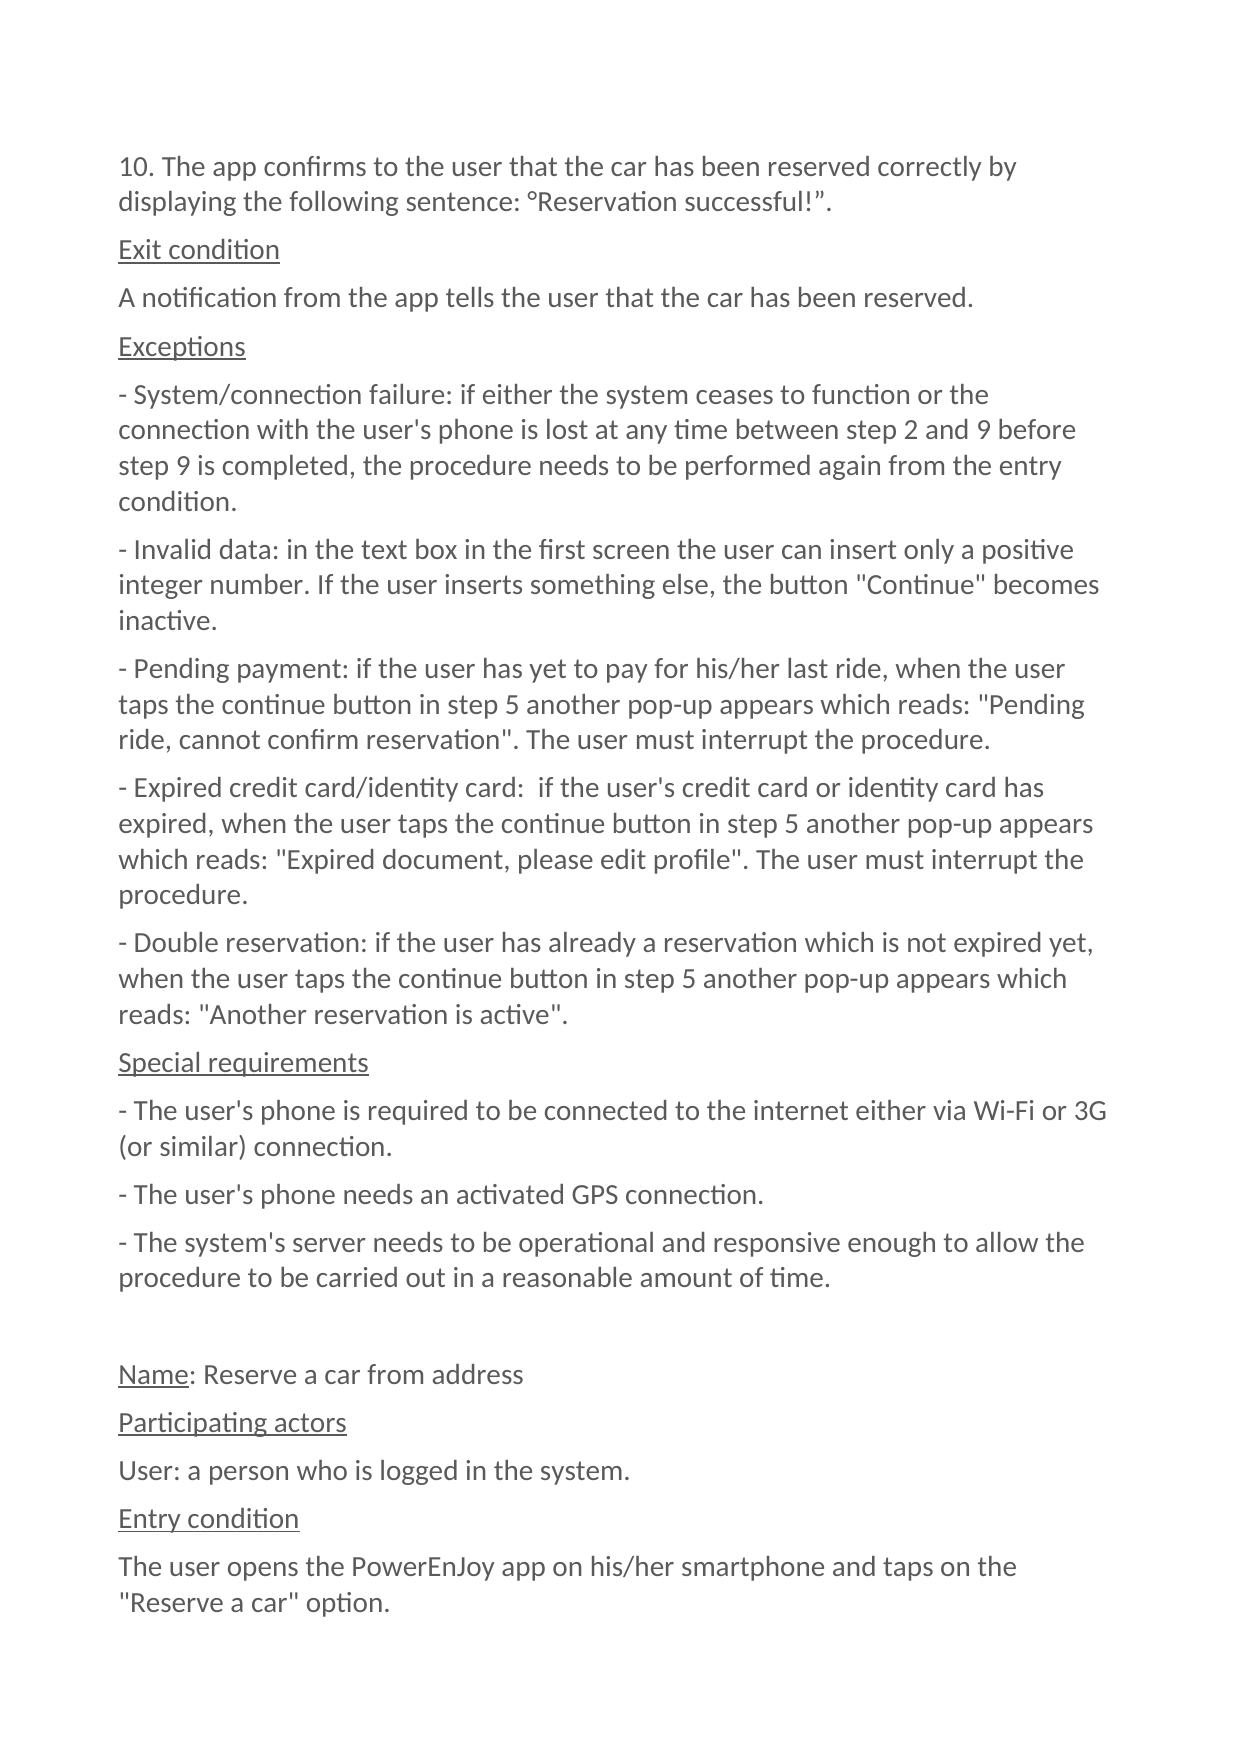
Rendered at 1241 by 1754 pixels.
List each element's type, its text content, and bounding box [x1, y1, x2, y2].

text - Invalid data: in the text box in the first screen the user can insert only a positive integer number. If the user inserts something else, the button "Continue" becomes inactive. [118, 531, 1122, 638]
text - The system's server needs to be operational and responsive enough to allow the procedure to be carried out in a reasonable amount of time. [118, 1224, 1122, 1295]
text The user opens the PowerEnJoy app on his/her smartphone and taps on the "Reserve a car" option. [118, 1548, 1122, 1619]
text - The user's phone needs an activated GPS connection. [118, 1176, 1122, 1211]
text - System/connection failure: if either the system ceases to function or the connection with the user's phone is lost at any time between step 2 and 9 before step 9 is completed, the procedure needs to be performed again from the entry condition. [118, 376, 1122, 518]
subtitle Special requirements [118, 1044, 1122, 1079]
text - Expired credit card/identity card: if the user's credit card or identity card has expired, when the user taps the continue button in step 5 another pop-up appears which reads: "Expired document, please edit profile". The user must interrupt the procedure. [118, 769, 1122, 912]
text 10. The app confirms to the user that the car has been reserved correctly by displaying the following sentence: °Reservation successful!”. [118, 148, 1122, 219]
text User: a person who is logged in the system. [118, 1452, 1122, 1488]
text - The user's phone is required to be connected to the internet either via Wi-Fi or 3G (or similar) connection. [118, 1092, 1122, 1163]
subtitle Exit condition [118, 231, 1122, 267]
text - Pending payment: if the user has yet to pay for his/her last ride, when the user taps the continue button in step 5 another pop-up appears which reads: "Pending ride, cannot confirm reservation". The user must interrupt the procedure. [118, 650, 1122, 757]
subtitle Exceptions [118, 328, 1122, 363]
text A notification from the app tells the user that the car has been reserved. [118, 279, 1122, 315]
subtitle Participating actors [118, 1404, 1122, 1439]
subtitle Name: Reserve a car from address [118, 1356, 1122, 1391]
text - Double reservation: if the user has already a reservation which is not expired yet, when the user taps the continue button in step 5 another pop-up appears which reads: "Another reservation is active". [118, 924, 1122, 1031]
subtitle Entry condition [118, 1500, 1122, 1536]
